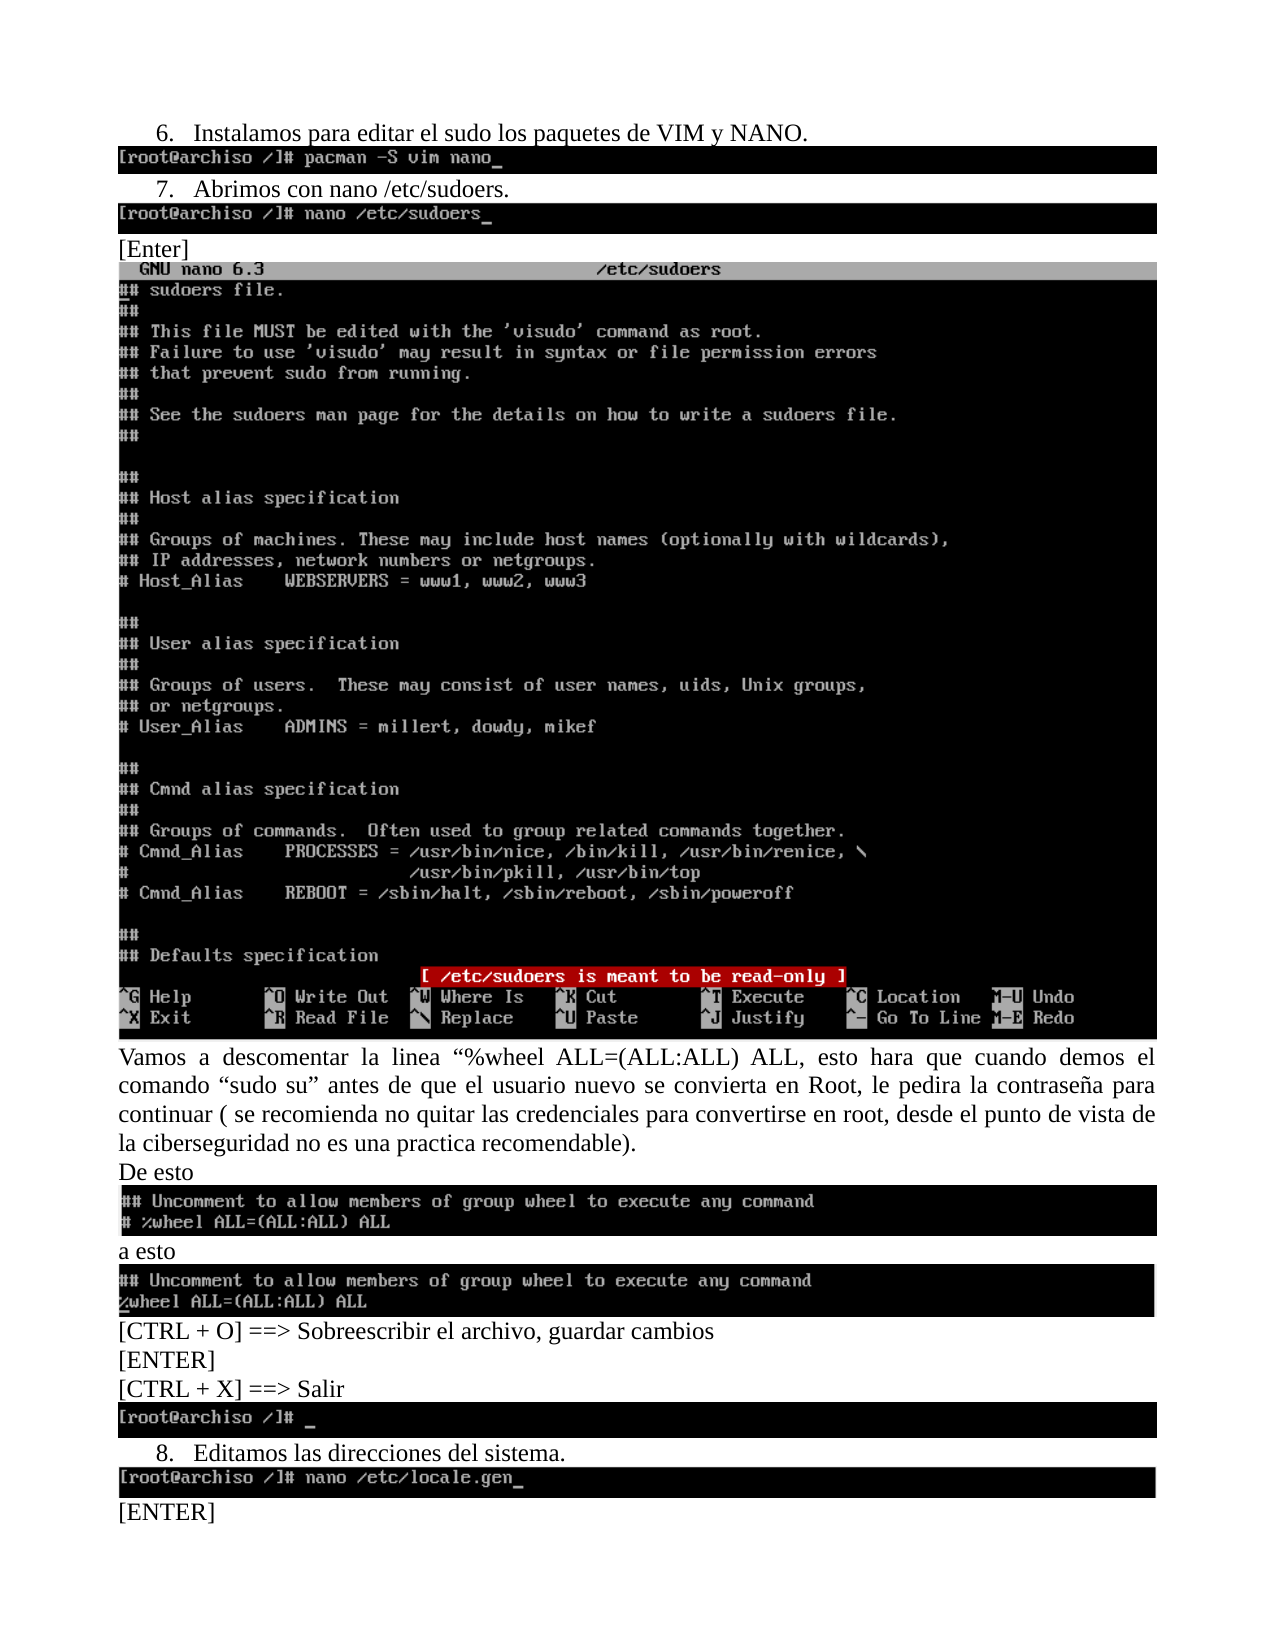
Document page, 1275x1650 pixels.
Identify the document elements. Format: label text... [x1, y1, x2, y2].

list Instalamos para editar el sudo los paquetes de VIM y NANO. [156, 118, 1157, 146]
text a esto [118, 1236, 1157, 1264]
text [CTRL + X] ==> Salir [118, 1374, 1157, 1402]
text Vamos a descomentar la linea “%wheel ALL=(ALL:ALL) ALL, esto hara que cuando demos el comando “sudo su” antes de que el usuario nuevo se convierta en Root, le pedira la contraseña para continuar ( se recomienda no quitar las credenciales para convertirse en root, desde el punto de vista de la ciberseguridad no es una practica recomendable). [118, 1042, 1157, 1157]
text [ENTER] [118, 1345, 1157, 1374]
text [Enter] [118, 234, 1157, 262]
list Abrimos con nano /etc/sudoers. [156, 174, 1157, 202]
text [ENTER] [118, 1498, 1157, 1526]
text [CTRL + O] ==> Sobreescribir el archivo, guardar cambios [118, 1317, 1157, 1345]
list Editamos las direcciones del sistema. [156, 1438, 1157, 1466]
text De esto [118, 1157, 1157, 1185]
